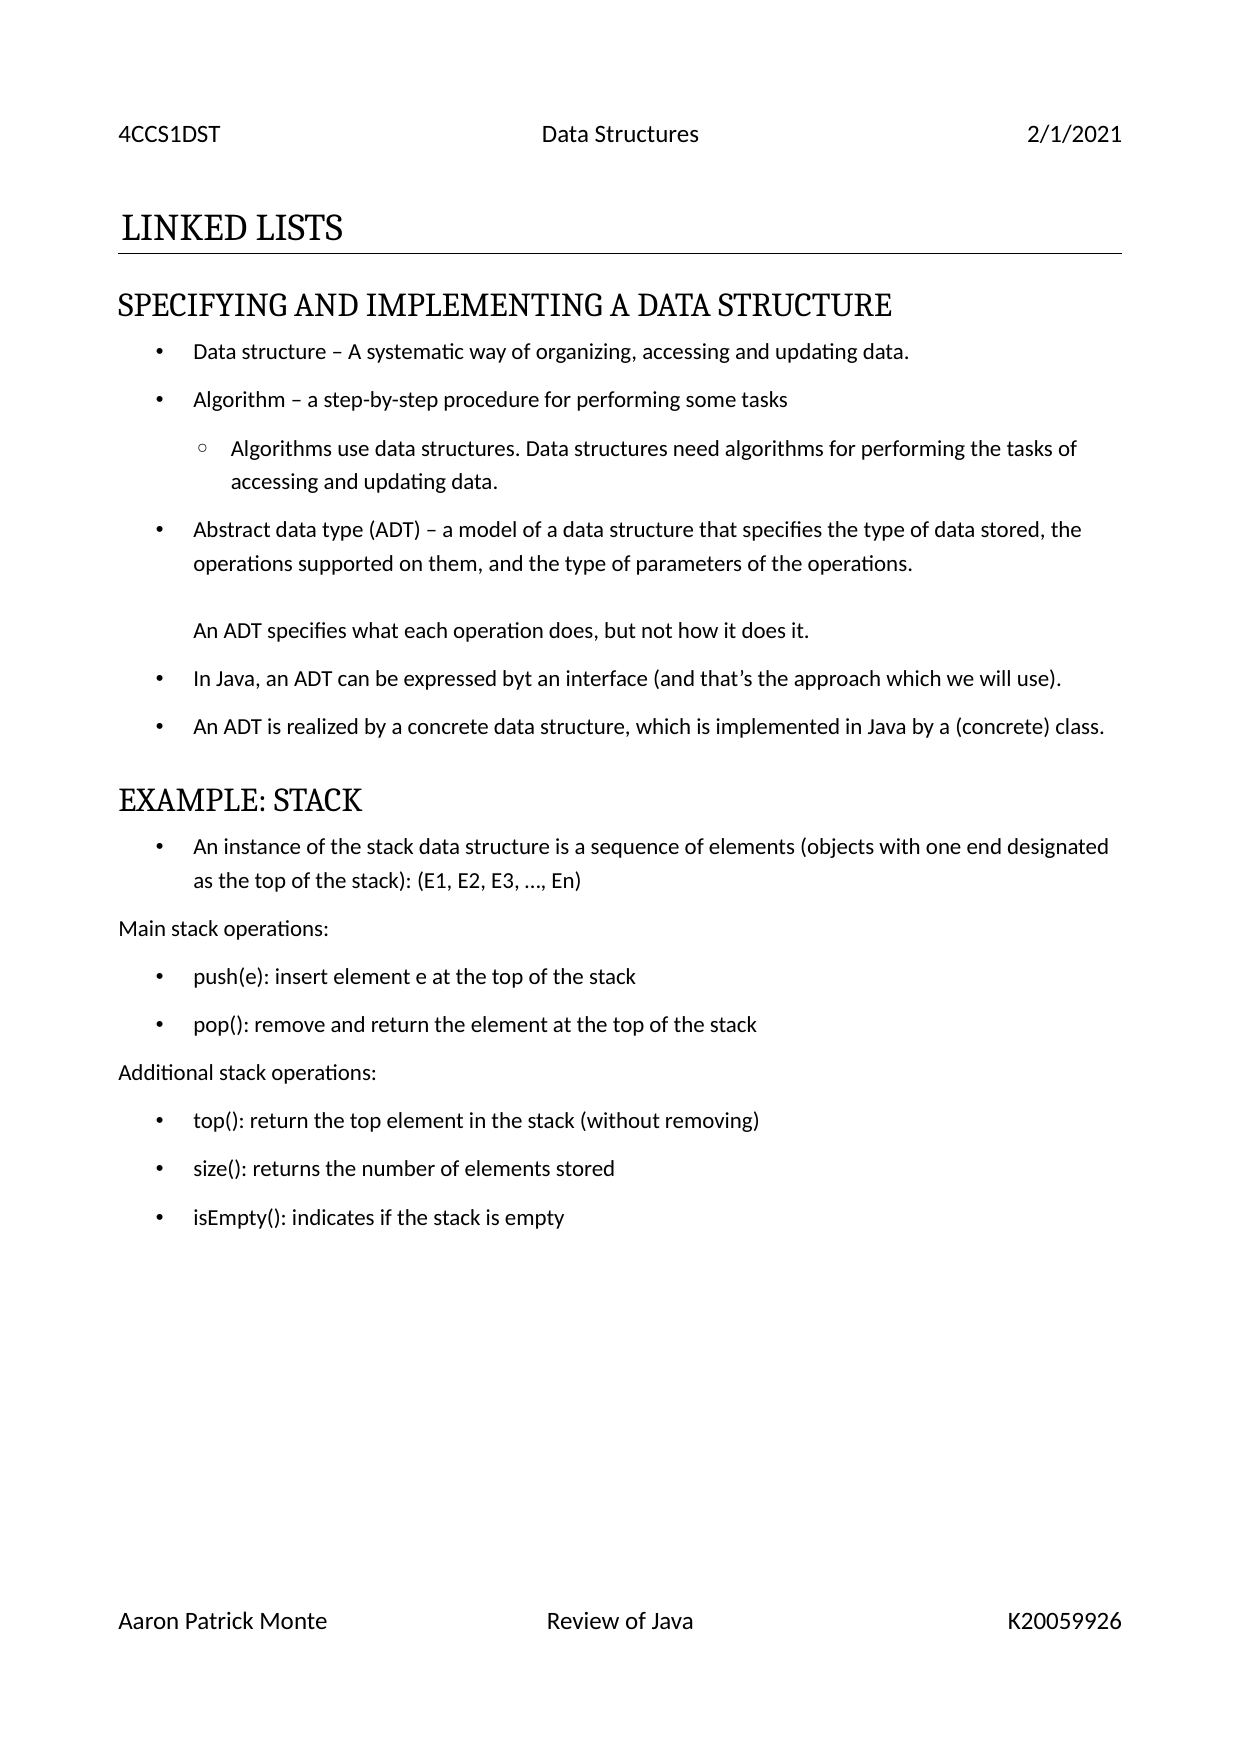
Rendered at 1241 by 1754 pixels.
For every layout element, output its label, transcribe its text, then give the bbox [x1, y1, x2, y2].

list push(e): insert element e at the top of the stack [156, 962, 1122, 990]
list An instance of the stack data structure is a sequence of elements (objects with one end designated as the top of the stack): (E1, E2, E3, …, En) [156, 832, 1122, 894]
list top(): return the top element in the stack (without removing) [156, 1106, 1122, 1134]
subtitle Example: stack [118, 781, 1122, 820]
list Algorithms use data structures. Data structures need algorithms for performing the tasks of accessing and updating data. [193, 434, 1122, 495]
text Main stack operations: [118, 914, 1122, 942]
list pop(): remove and return the element at the top of the stack [156, 1010, 1122, 1038]
list In Java, an ADT can be expressed byt an interface (and that’s the approach which we will use). [156, 664, 1122, 692]
subtitle Specifying and implementing a data structure [118, 286, 1122, 325]
list isEmpty(): indicates if the stack is empty [156, 1203, 1122, 1231]
list An ADT is realized by a concrete data structure, which is implemented in Java by a (concrete) class. [156, 712, 1122, 740]
text Additional stack operations: [118, 1058, 1122, 1086]
subtitle Linked lists [118, 203, 1122, 253]
list size(): returns the number of elements stored [156, 1154, 1122, 1183]
list Data structure – A systematic way of organizing, accessing and updating data. [156, 337, 1122, 366]
list Algorithm – a step-by-step procedure for performing some tasks [156, 386, 1122, 414]
list Abstract data type (ADT) – a model of a data structure that specifies the type of data stored, the operations supported on them, and the type of parameters of the operations. An ADT specifies what each operation does, but not how it does it. [156, 515, 1122, 644]
